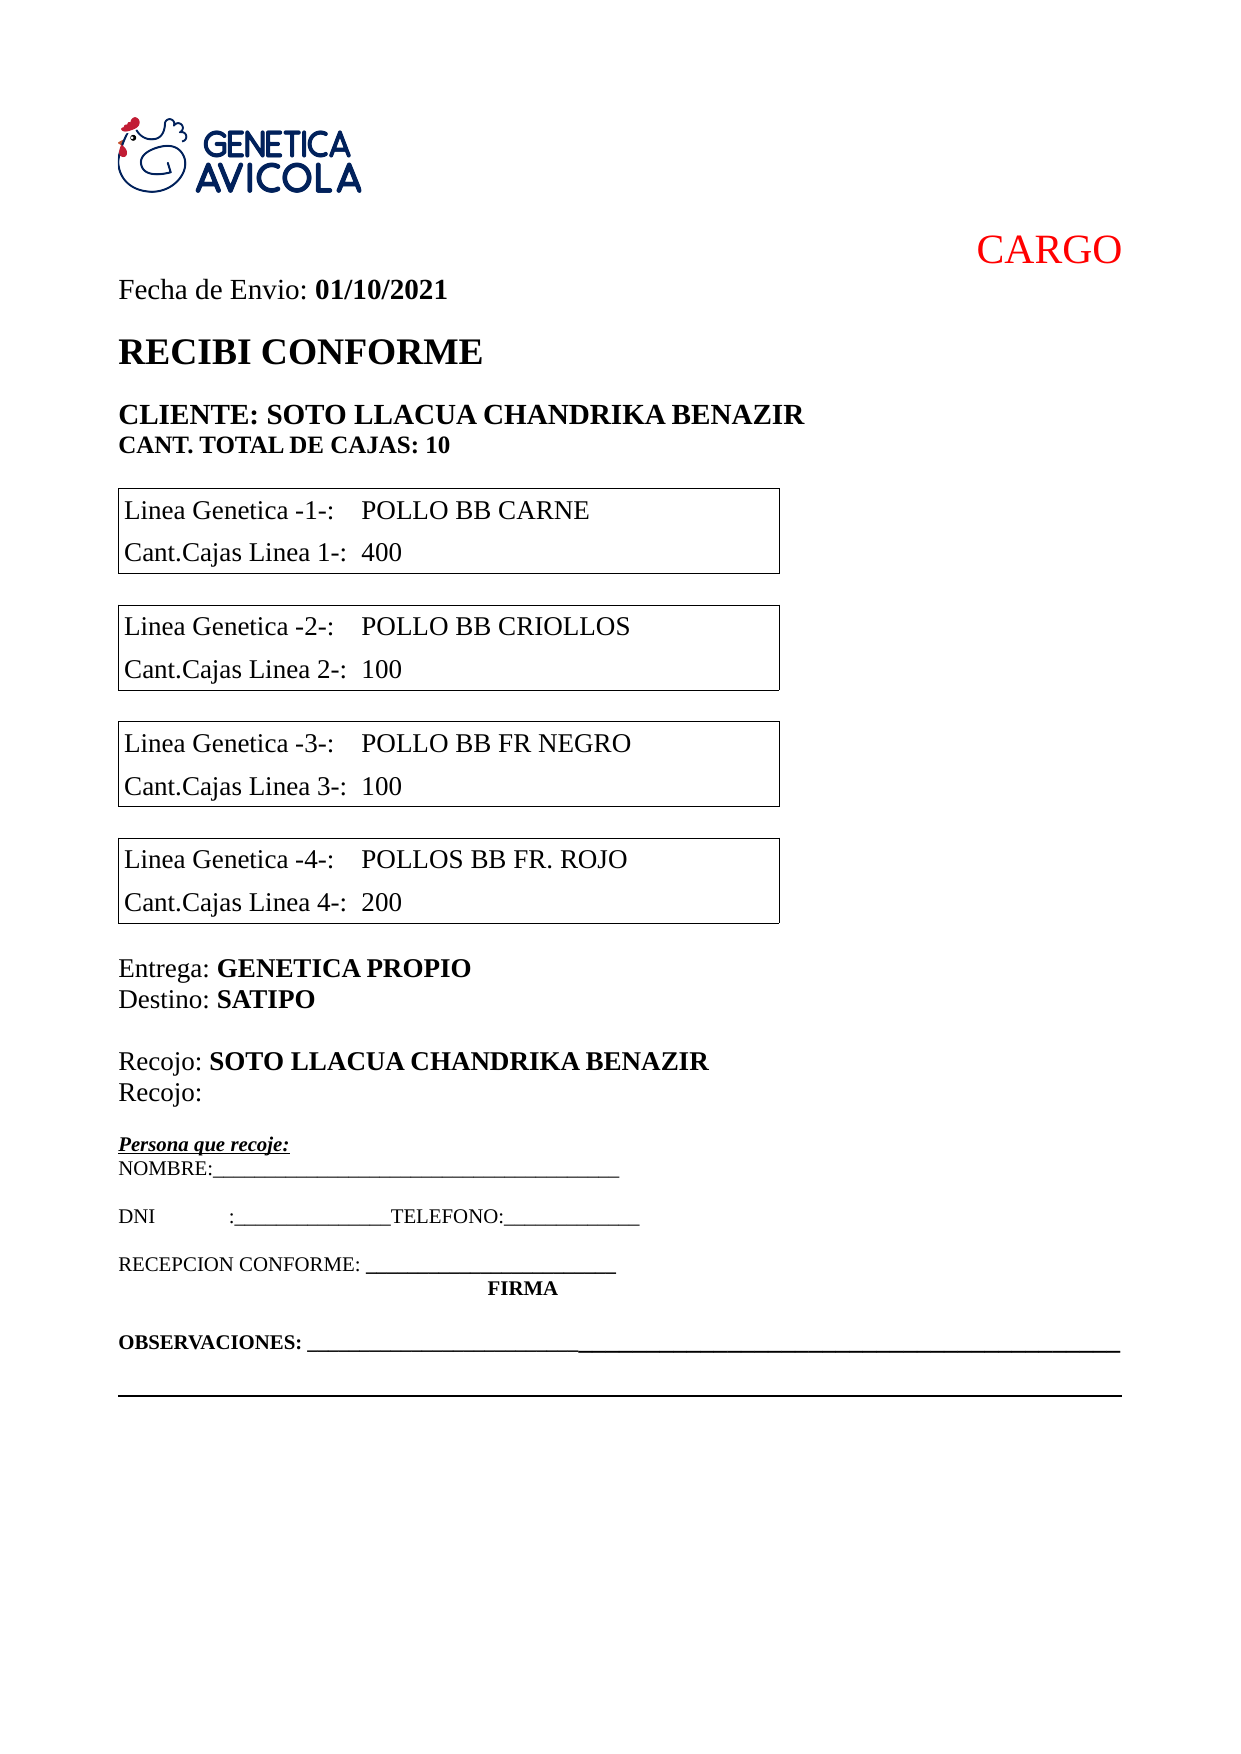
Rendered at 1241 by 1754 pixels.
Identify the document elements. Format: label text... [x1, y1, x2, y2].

text Recojo: [118, 1076, 1122, 1108]
table_cell 200 [356, 880, 779, 923]
text RECIBI CONFORME [118, 330, 1122, 373]
table_cell [356, 807, 779, 838]
text Persona que recoje: [118, 1132, 1122, 1156]
table_cell POLLO BB CRIOLLOS [356, 606, 779, 647]
table_cell Cant.Cajas Linea 3-: [119, 764, 356, 806]
table_cell [118, 691, 356, 721]
text Recojo: SOTO LLACUA CHANDRIKA BENAZIR [118, 1045, 1122, 1076]
text FIRMA [118, 1276, 1122, 1300]
table_cell [118, 574, 356, 604]
text CARGO [118, 224, 1122, 272]
text CANT. TOTAL DE CAJAS: 10 [118, 431, 1122, 459]
table_cell Cant.Cajas Linea 1-: [119, 531, 356, 573]
text NOMBRE:_______________________________________ [118, 1156, 1122, 1180]
table_cell [356, 574, 779, 604]
table_header Linea Genetica -1-: [119, 489, 356, 531]
text Entrega: GENETICA PROPIO [118, 952, 1122, 983]
text CLIENTE: SOTO LLACUA CHANDRIKA BENAZIR [118, 397, 1122, 431]
table_cell POLLOS BB FR. ROJO [356, 839, 779, 880]
table_cell Linea Genetica -2-: [119, 606, 356, 647]
table_cell Cant.Cajas Linea 2-: [119, 647, 356, 690]
text RECEPCION CONFORME: ________________________ [118, 1252, 1122, 1276]
table_cell 100 [356, 764, 779, 806]
table_cell [356, 691, 779, 721]
table_header POLLO BB CARNE [356, 489, 779, 531]
table_cell Cant.Cajas Linea 4-: [119, 880, 356, 923]
table_cell Linea Genetica -3-: [119, 722, 356, 764]
table_cell 100 [356, 647, 779, 690]
table_cell Linea Genetica -4-: [119, 839, 356, 880]
text OBSERVACIONES: __________________________________________________________________ [118, 1324, 1122, 1355]
table_cell [118, 807, 356, 838]
text Fecha de Envio: 01/10/2021 [118, 272, 1122, 306]
table_cell POLLO BB FR NEGRO [356, 722, 779, 764]
text DNI :_______________TELEFONO:_____________ [118, 1204, 1122, 1228]
text Destino: SATIPO [118, 983, 1122, 1014]
picture [117, 117, 362, 193]
table_cell 400 [356, 531, 779, 573]
